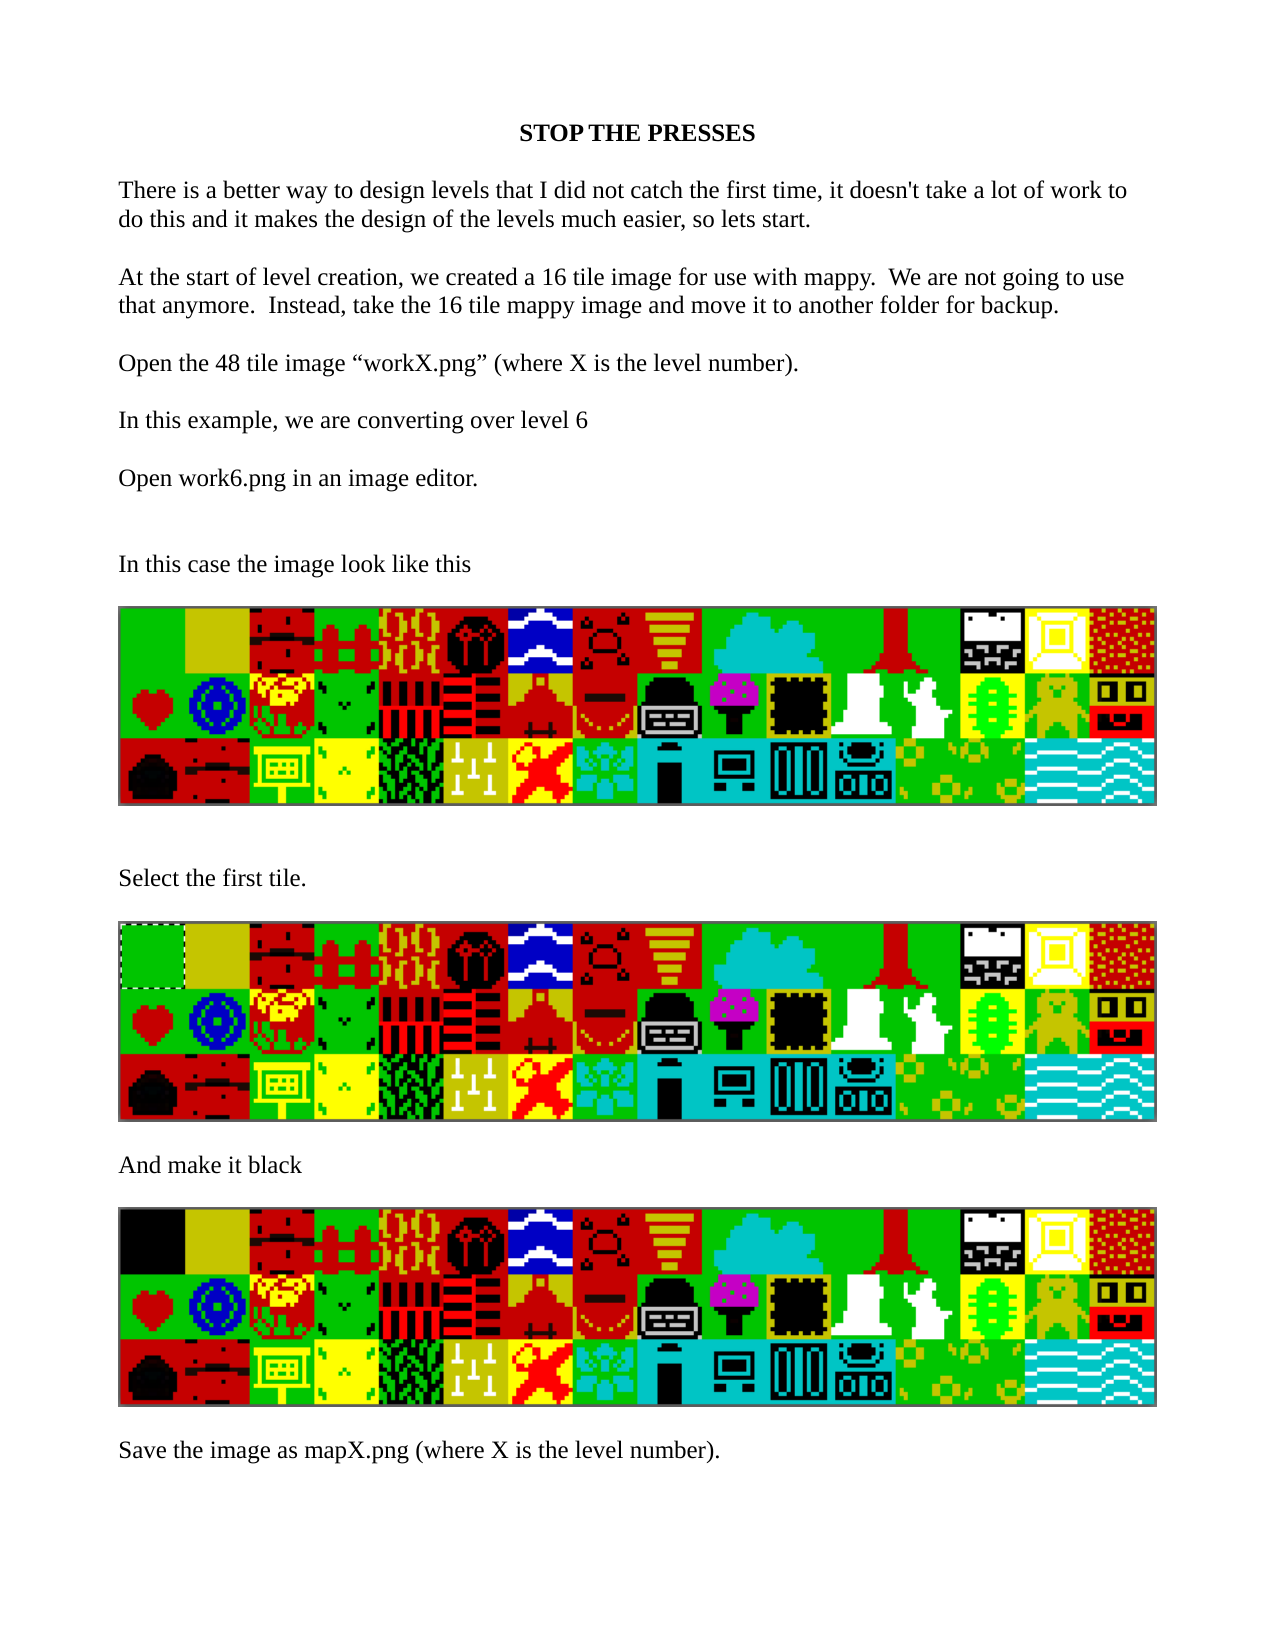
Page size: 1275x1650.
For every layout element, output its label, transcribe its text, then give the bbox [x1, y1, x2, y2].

picture [118, 921, 1157, 1122]
text In this case the image look like this [118, 549, 1157, 578]
text There is a better way to design levels that I did not catch the first time, it doesn't take a lot of work to do this and it makes the design of the levels much easier, so lets start. [118, 176, 1157, 233]
text Save the image as mapX.png (where X is the level number). [118, 1435, 1157, 1464]
picture [118, 1207, 1157, 1407]
picture [118, 606, 1157, 806]
text Select the first tile. [118, 863, 1157, 892]
text Open the 48 tile image “workX.png” (where X is the level number). [118, 348, 1157, 377]
text In this example, we are converting over level 6 [118, 406, 1157, 434]
text And make it black [118, 1150, 1157, 1179]
text Open work6.png in an image editor. [118, 463, 1157, 492]
text At the start of level creation, we created a 16 tile image for use with mappy. We are not going to use that anymore. Instead, take the 16 tile mappy image and move it to another folder for backup. [118, 262, 1157, 319]
text STOP THE PRESSES [118, 118, 1157, 147]
